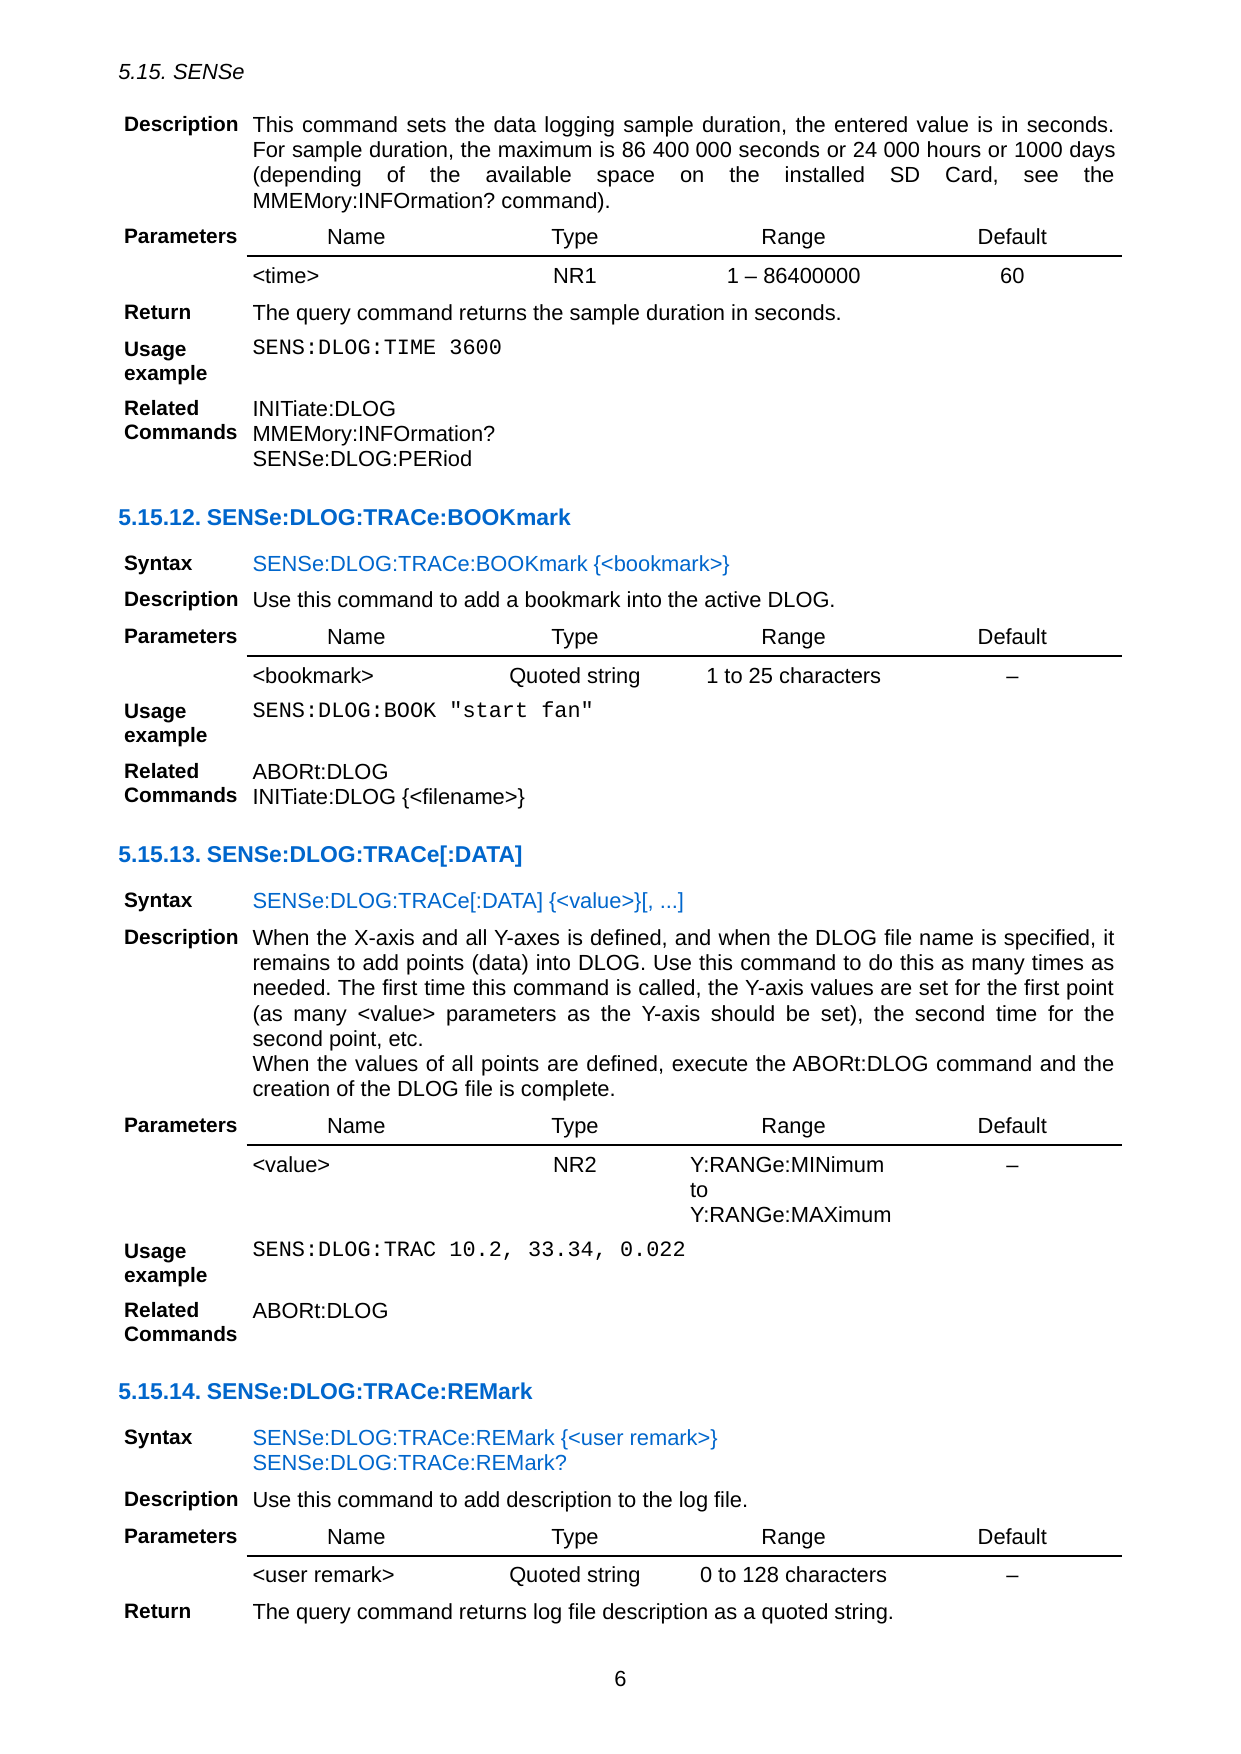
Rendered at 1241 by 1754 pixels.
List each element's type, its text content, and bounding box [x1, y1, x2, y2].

table_cell 1 – 86400000 [684, 257, 903, 294]
table_cell Related Commands [118, 390, 247, 477]
table_header Syntax [118, 883, 247, 919]
table_cell Range [684, 1518, 903, 1554]
table_cell – [903, 1557, 1122, 1593]
table_cell Y:RANGe:MINimum to Y:RANGe:MAXimum [684, 1146, 903, 1233]
table_cell Type [465, 219, 684, 255]
table_cell ABORt:DLOG INITiate:DLOG {<filename>} [247, 753, 1122, 815]
table_header Syntax [118, 1419, 247, 1481]
table_cell Return [118, 294, 247, 331]
table_cell Parameters [118, 1518, 247, 1593]
table_cell Type [465, 618, 684, 655]
table_cell <bookmark> [247, 657, 465, 693]
table_cell NR1 [465, 257, 684, 294]
table_cell Usage example [118, 1233, 247, 1292]
table_cell Type [465, 1518, 684, 1554]
table_cell <value> [247, 1146, 465, 1233]
table_cell Default [903, 1107, 1122, 1144]
table_cell Quoted string [465, 657, 684, 693]
table_cell SENS:DLOG:TRAC 10.2, 33.34, 0.022 [247, 1233, 1122, 1292]
table_cell Description [118, 581, 247, 618]
table_cell Quoted string [465, 1557, 684, 1593]
table_cell 60 [903, 257, 1122, 294]
table_cell <time> [247, 257, 465, 294]
table_cell Range [684, 1107, 903, 1144]
table_cell Parameters [118, 1107, 247, 1233]
table_cell The query command returns log file description as a quoted string. [247, 1593, 1122, 1630]
table_cell This command sets the data logging sample duration, the entered value is in seconds. For sample duration, the maximum is 86 400 000 seconds or 24 000 hours or 1000 days (depending of the available space on the installed SD Card, see the MMEMory:INFOrmation? command). [247, 106, 1122, 218]
subtitle SENSe:DLOG:TRACe:REMark [118, 1378, 1122, 1404]
table_header Syntax [118, 545, 247, 581]
table_cell Default [903, 219, 1122, 255]
table_cell Name [247, 618, 465, 655]
table_cell Parameters [118, 618, 247, 693]
table_cell Related Commands [118, 753, 247, 815]
table_cell Use this command to add description to the log file. [247, 1481, 1122, 1518]
subtitle SENSe:DLOG:TRACe[:DATA] [118, 841, 1122, 868]
table_cell When the X-axis and all Y-axes is defined, and when the DLOG file name is specified, it remains to add points (data) into DLOG. Use this command to do this as many times as needed. The first time this command is called, the Y-axis values are set for the first point (as many <value> parameters as the Y-axis should be set), the second time for the second point, etc. When the values of all points are defined, execute the ABORt:DLOG command and the creation of the DLOG file is complete. [247, 919, 1122, 1107]
table_header SENSe:DLOG:TRACe:REMark {<user remark>} SENSe:DLOG:TRACe:REMark? [247, 1419, 1122, 1481]
table_cell Name [247, 219, 465, 255]
table_cell Default [903, 1518, 1122, 1554]
subtitle SENSe:DLOG:TRACe:BOOKmark [118, 504, 1122, 530]
table_cell SENS:DLOG:BOOK "start fan" [247, 694, 1122, 753]
table_header SENSe:DLOG:TRACe[:DATA] {<value>}[, ...] [247, 883, 1122, 919]
table_cell Range [684, 219, 903, 255]
table_cell – [903, 657, 1122, 693]
table_cell 0 to 128 characters [684, 1557, 903, 1593]
table_cell Use this command to add a bookmark into the active DLOG. [247, 581, 1122, 618]
table_cell Usage example [118, 331, 247, 390]
table_cell Description [118, 919, 247, 1107]
table_cell Description [118, 106, 247, 218]
table_cell 1 to 25 characters [684, 657, 903, 693]
table_cell Usage example [118, 694, 247, 753]
table_cell Range [684, 618, 903, 655]
table_cell INITiate:DLOG MMEMory:INFOrmation? SENSe:DLOG:PERiod [247, 390, 1122, 477]
table_cell SENS:DLOG:TIME 3600 [247, 331, 1122, 390]
table_cell NR2 [465, 1146, 684, 1233]
table_cell Description [118, 1481, 247, 1518]
table_cell Return [118, 1593, 247, 1630]
table_cell The query command returns the sample duration in seconds. [247, 294, 1122, 331]
table_cell ABORt:DLOG [247, 1292, 1122, 1352]
table_cell – [903, 1146, 1122, 1233]
table_cell Type [465, 1107, 684, 1144]
table_header SENSe:DLOG:TRACe:BOOKmark {<bookmark>} [247, 545, 1122, 581]
table_cell Related Commands [118, 1292, 247, 1352]
table_cell Name [247, 1107, 465, 1144]
table_cell <user remark> [247, 1557, 465, 1593]
table_cell Parameters [118, 219, 247, 294]
table_cell Name [247, 1518, 465, 1554]
table_cell Default [903, 618, 1122, 655]
